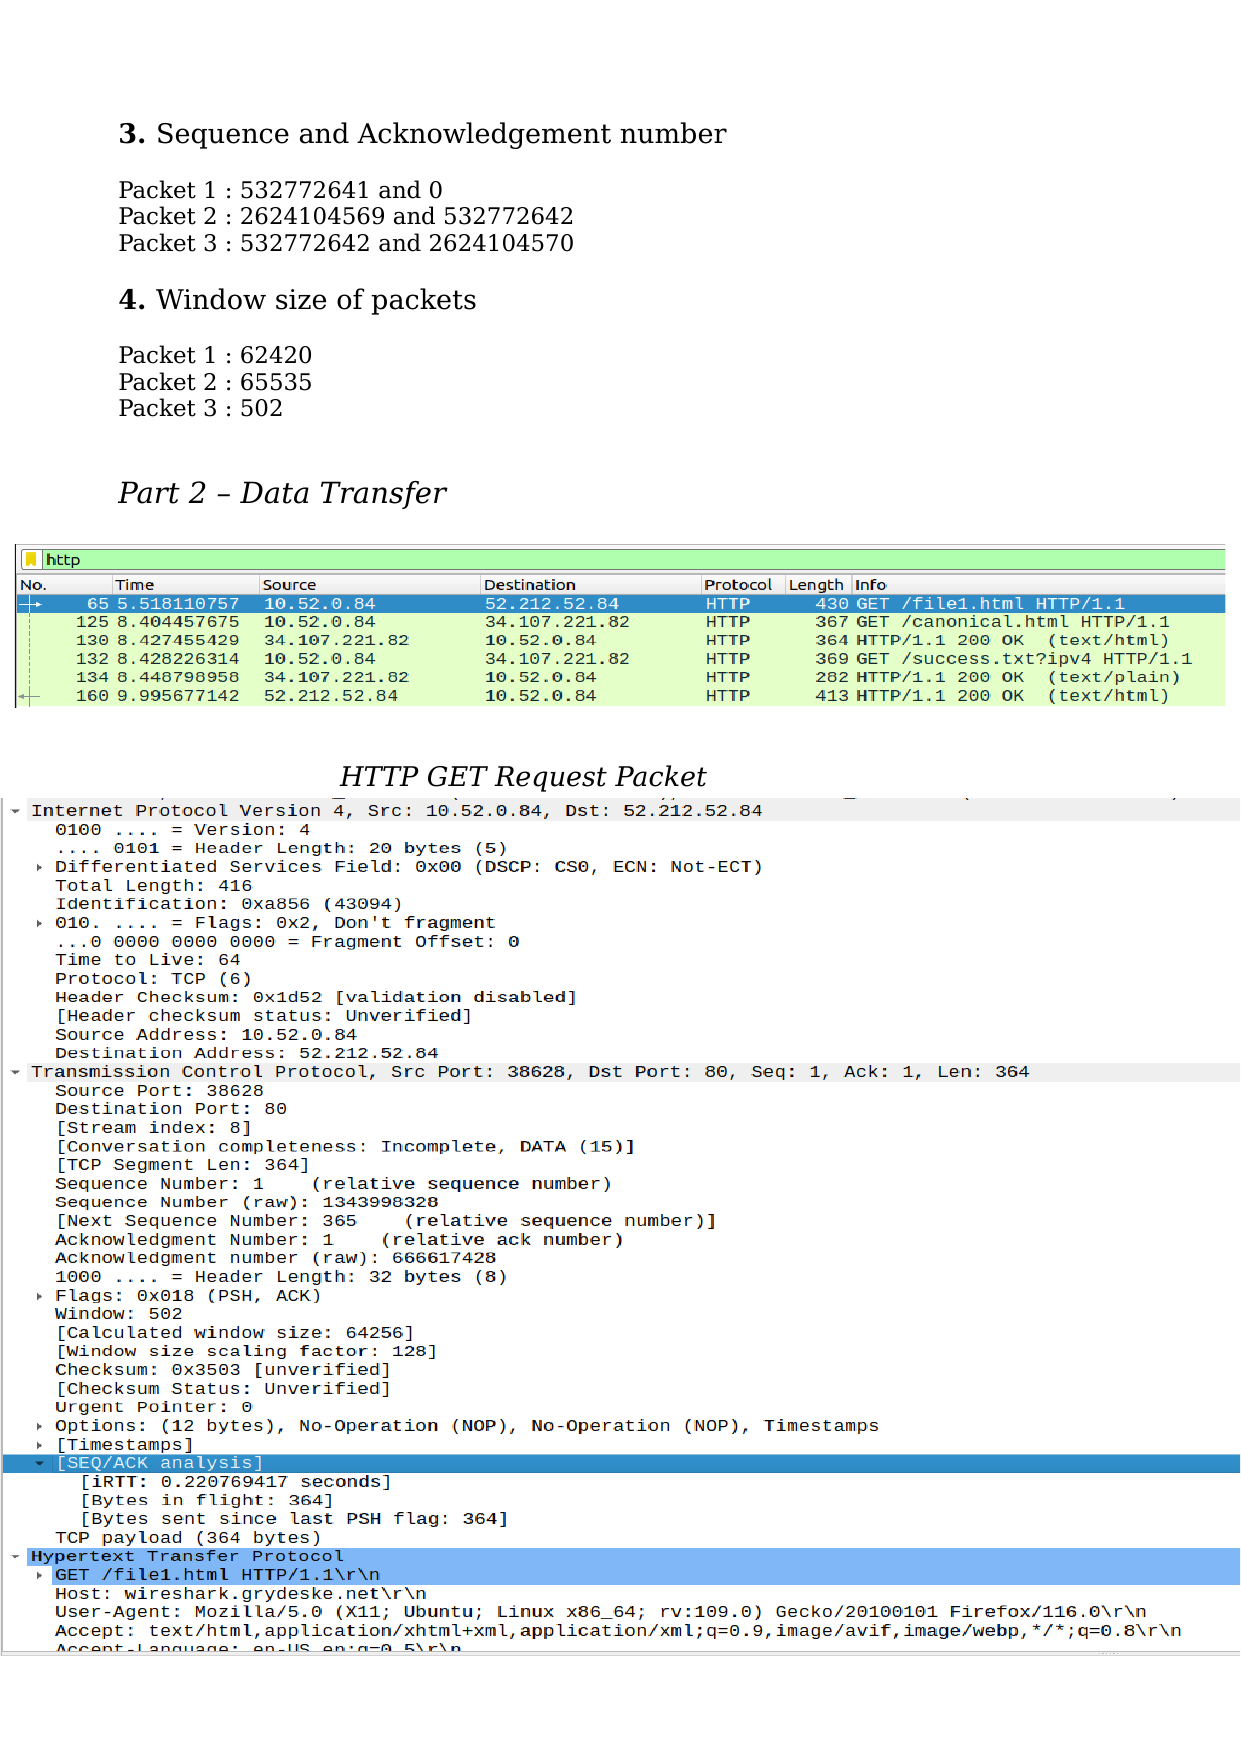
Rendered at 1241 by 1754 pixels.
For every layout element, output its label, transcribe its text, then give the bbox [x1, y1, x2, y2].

picture [14, 544, 1226, 708]
text Packet 2 : 2624104569 and 532772642 [118, 203, 1122, 230]
text 4. Window size of packets [118, 284, 1122, 316]
text Packet 1 : 532772641 and 0 [118, 177, 1122, 203]
text Packet 3 : 532772642 and 2624104570 [118, 230, 1122, 257]
text Packet 3 : 502 [118, 396, 1122, 422]
text Packet 2 : 65535 [118, 369, 1122, 396]
text Packet 1 : 62420 [118, 342, 1122, 369]
text 3. Sequence and Acknowledgement number [118, 118, 1122, 150]
picture [0, 798, 1241, 1656]
text HTTP GET Request Packet [118, 761, 1122, 793]
text Part 2 – Data Transfer [118, 476, 1122, 510]
